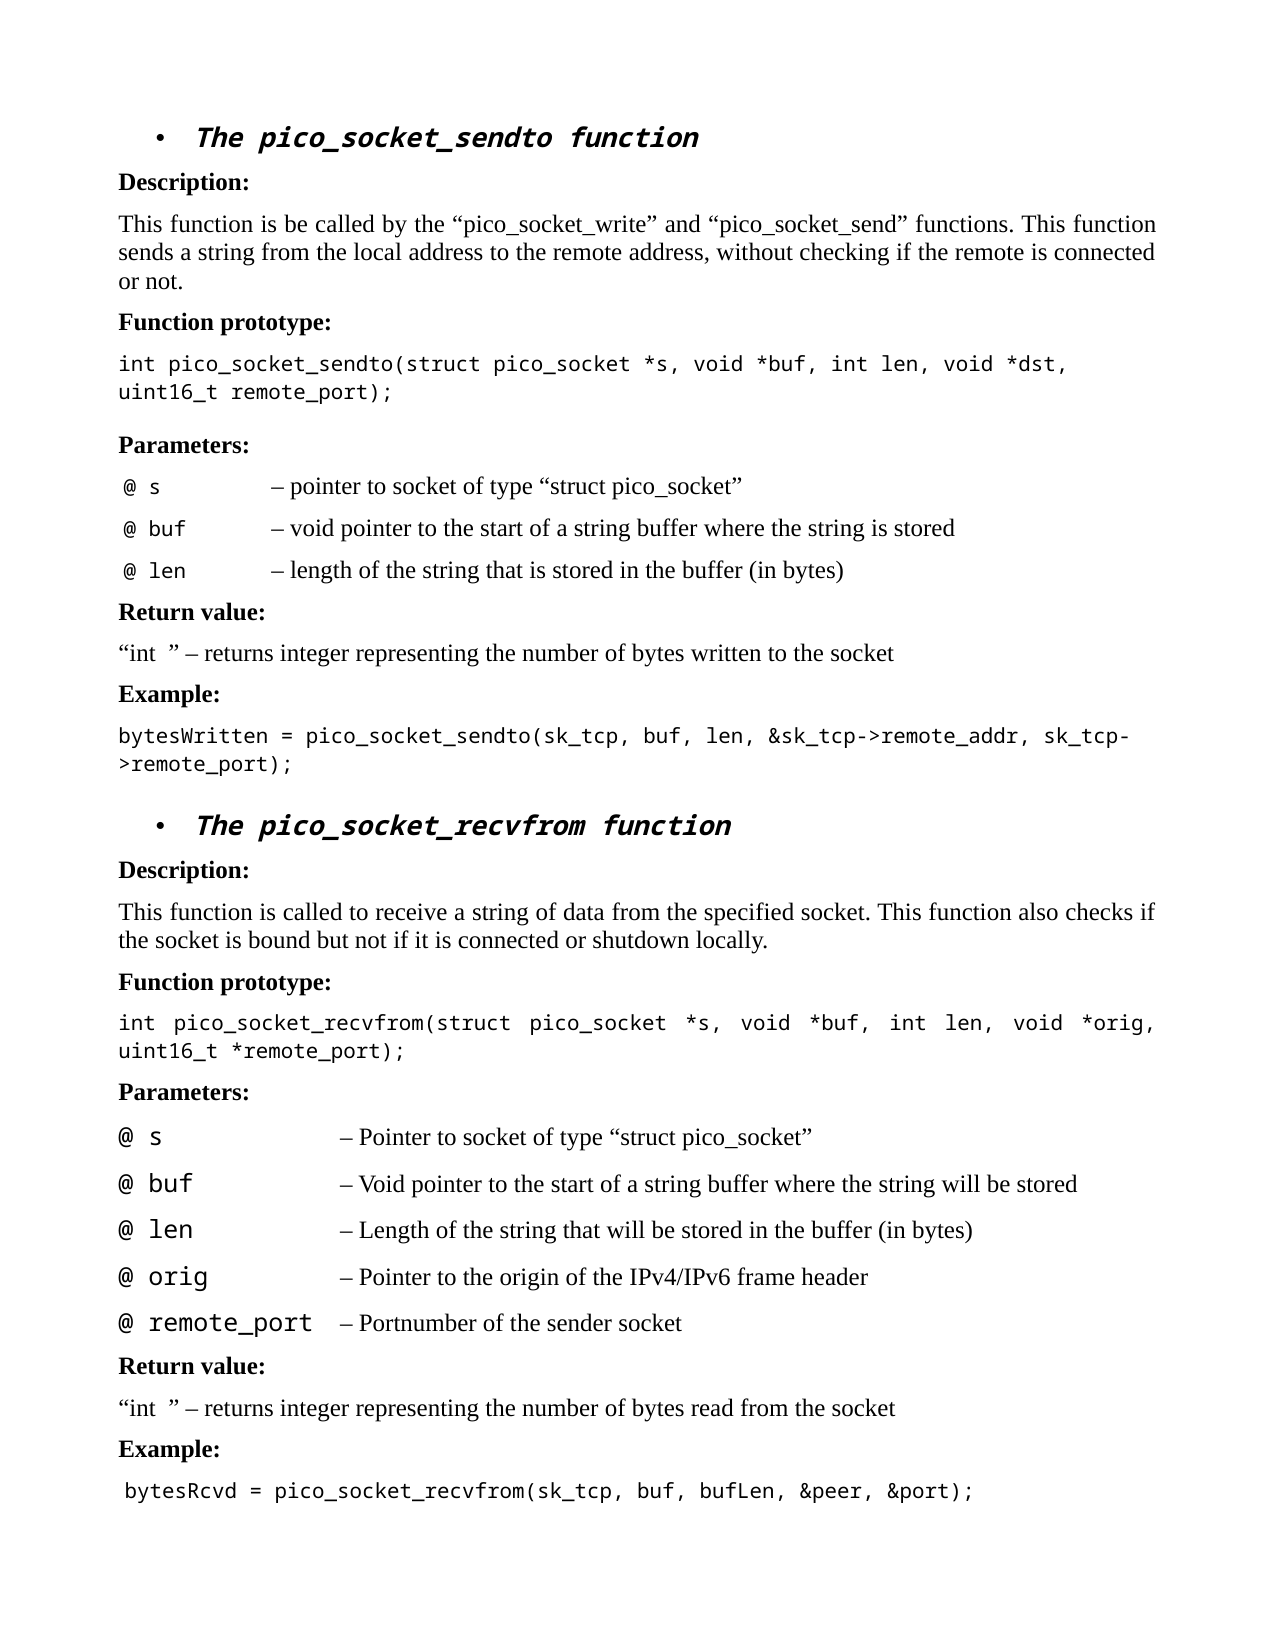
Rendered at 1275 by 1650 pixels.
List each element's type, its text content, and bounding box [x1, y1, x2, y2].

text Function prototype: [118, 967, 1157, 996]
text “int ” – returns integer representing the number of bytes written to the socket [118, 638, 1157, 667]
list @ len – length of the string that is stored in the buffer (in bytes) [86, 555, 1157, 584]
list @ buf – void pointer to the start of a string buffer where the string is stored [86, 513, 1157, 543]
text @ buf – Void pointer to the start of a string buffer where the string will be stored [118, 1165, 1157, 1199]
list @ s – pointer to socket of type “struct pico_socket” [86, 471, 1157, 501]
text bytesWritten = pico_socket_sendto(sk_tcp, buf, len, &sk_tcp->remote_addr, sk_tcp->remote_port); [118, 721, 1157, 778]
list The pico_socket_sendto function [156, 118, 1157, 155]
text int pico_socket_recvfrom(struct pico_socket *s, void *buf, int len, void *orig, uint16_t *remote_port); [118, 1008, 1157, 1065]
text @ orig – Pointer to the origin of the IPv4/IPv6 frame header [118, 1258, 1157, 1292]
text Function prototype: [118, 307, 1157, 336]
text “int ” – returns integer representing the number of bytes read from the socket [118, 1393, 1157, 1421]
text @ remote_port – Portnumber of the sender socket [118, 1305, 1157, 1339]
text Return value: [118, 597, 1157, 626]
text Return value: [118, 1351, 1157, 1380]
text Description: [118, 167, 1157, 196]
text Description: [118, 856, 1157, 884]
text Parameters: [118, 430, 1157, 458]
text Example: [118, 679, 1157, 708]
text This function is called to receive a string of data from the specified socket. This function also checks if the socket is bound but not if it is connected or shutdown locally. [118, 897, 1157, 954]
text This function is be called by the “pico_socket_write” and “pico_socket_send” functions. This function sends a string from the local address to the remote address, without checking if the remote is connected or not. [118, 209, 1157, 295]
text bytesRcvd = pico_socket_recvfrom(sk_tcp, buf, bufLen, &peer, &port); [118, 1475, 1157, 1505]
text Parameters: [118, 1077, 1157, 1106]
text int pico_socket_sendto(struct pico_socket *s, void *buf, int len, void *dst, uint16_t remote_port); [118, 349, 1157, 406]
list The pico_socket_recvfrom function [156, 806, 1157, 843]
text Example: [118, 1434, 1157, 1463]
text @ len – Length of the string that will be stored in the buffer (in bytes) [118, 1212, 1157, 1246]
text @ s – Pointer to socket of type “struct pico_socket” [118, 1119, 1157, 1153]
